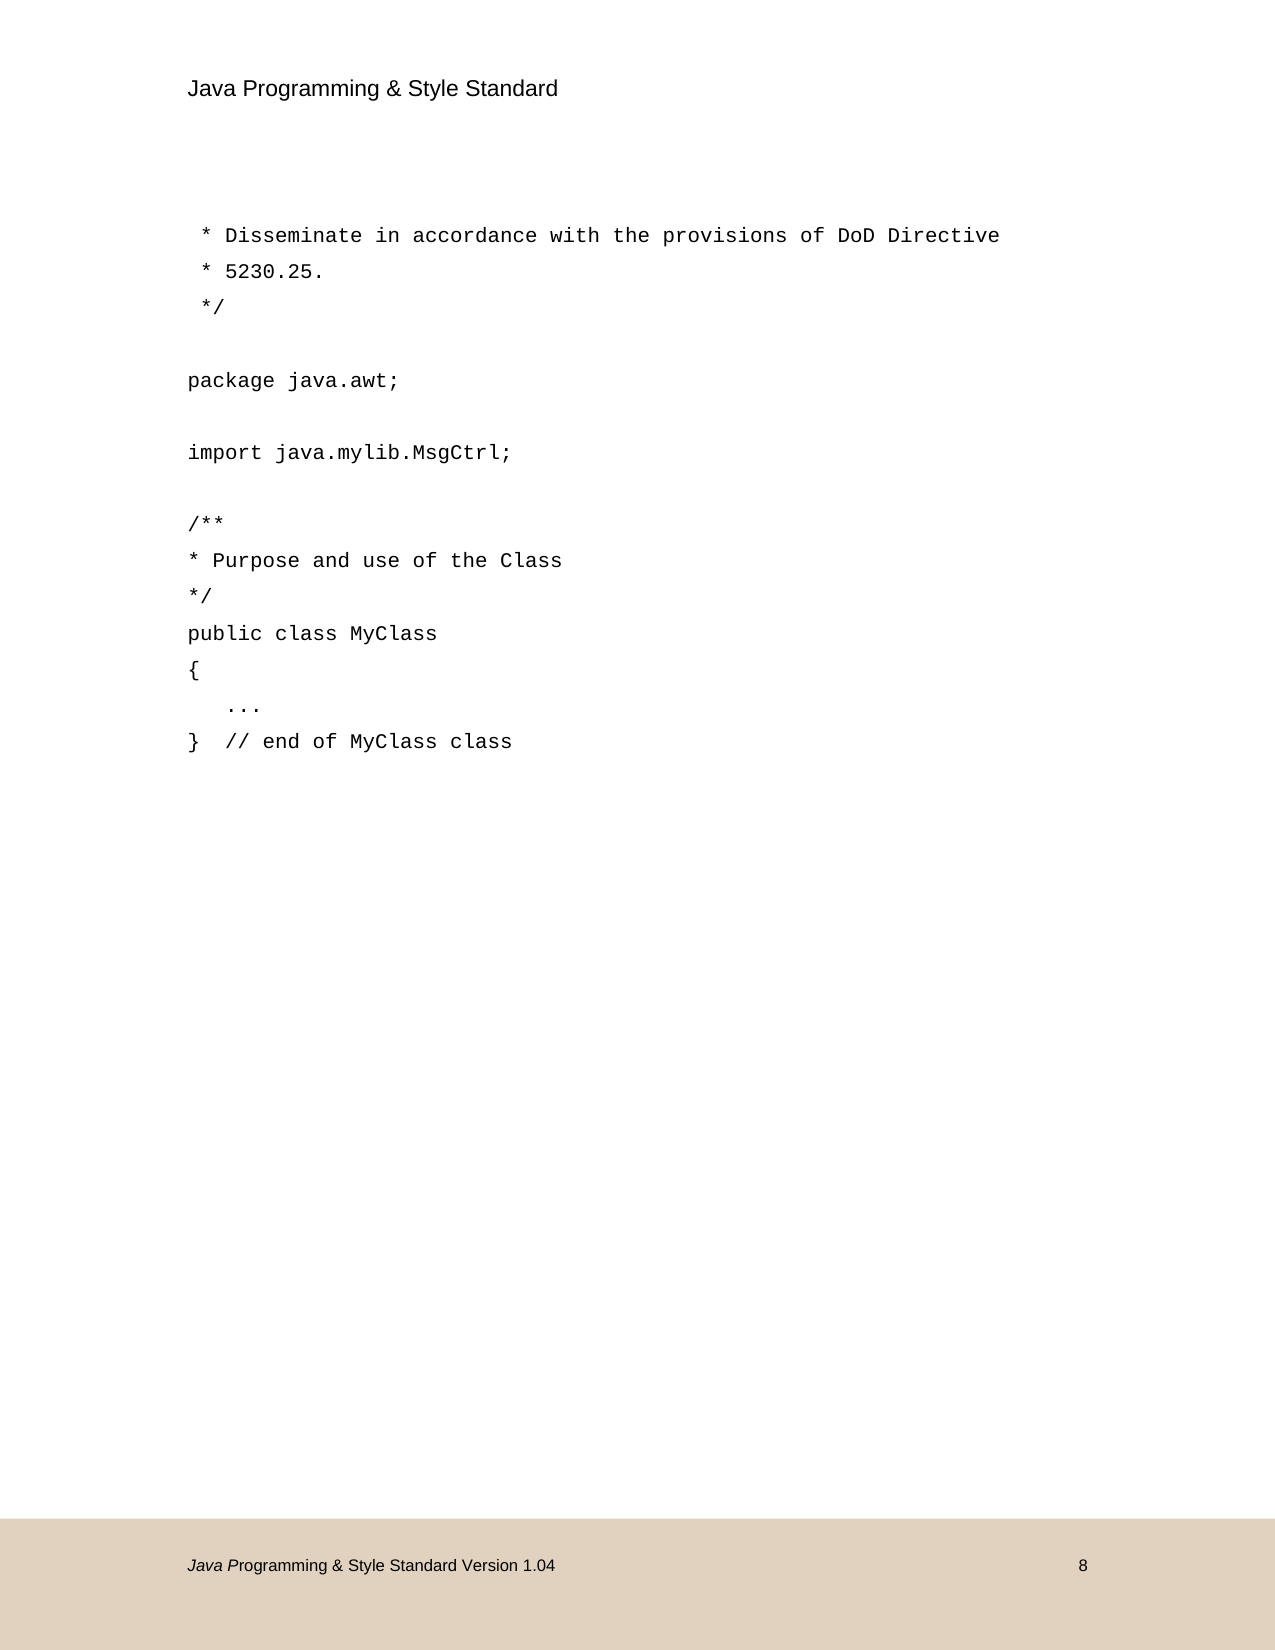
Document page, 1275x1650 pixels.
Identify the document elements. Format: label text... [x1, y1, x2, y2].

text */ [187, 586, 1087, 610]
text * Disseminate in accordance with the provisions of DoD Directive [187, 225, 1087, 249]
text import java.mylib.MsgCtrl; [187, 442, 1087, 466]
text /** [187, 514, 1087, 538]
text { [187, 659, 1087, 682]
text */ [187, 297, 1087, 321]
text } // end of MyClass class [187, 731, 1087, 755]
text public class MyClass [187, 623, 1087, 646]
text * Purpose and use of the Class [187, 550, 1087, 574]
text ... [187, 695, 1087, 718]
text package java.awt; [187, 369, 1087, 393]
text * 5230.25. [187, 261, 1087, 285]
